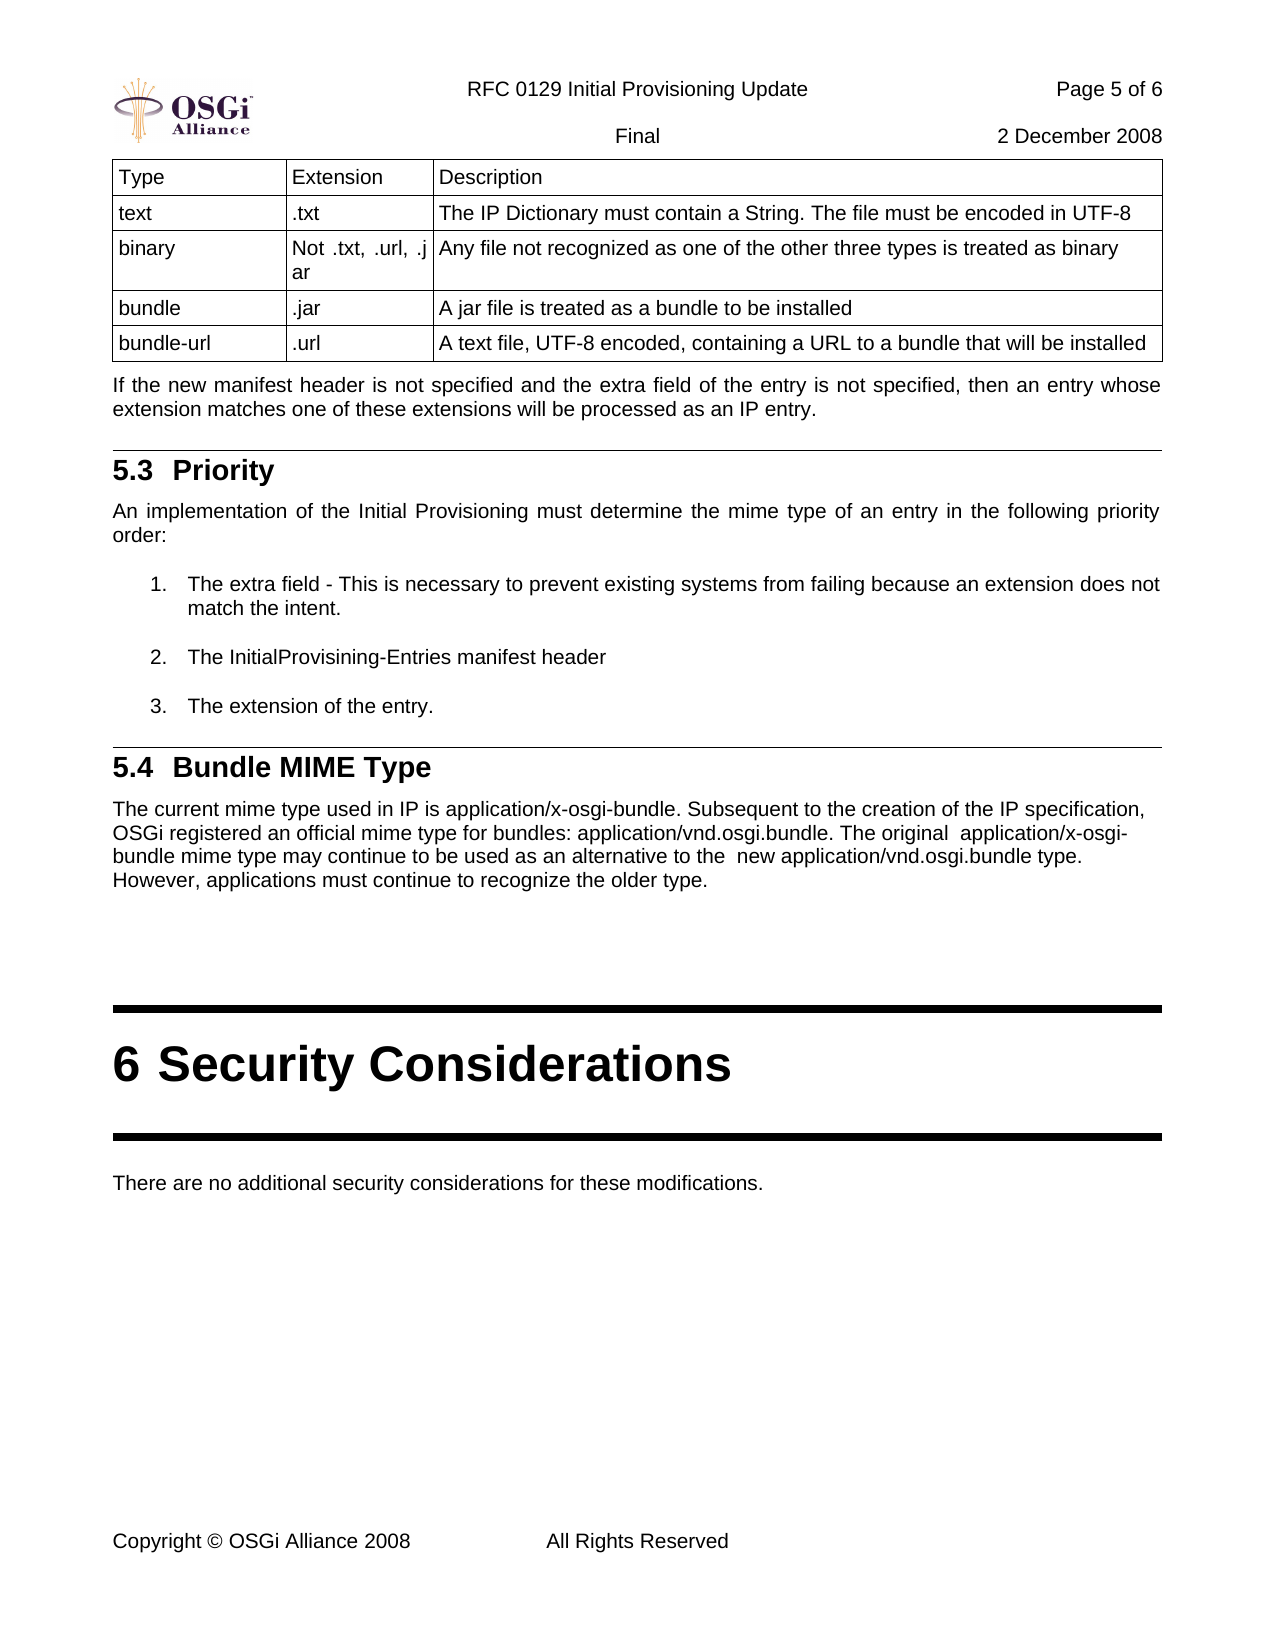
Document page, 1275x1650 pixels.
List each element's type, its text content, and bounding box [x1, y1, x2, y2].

text The current mime type used in IP is application/x-osgi-bundle. Subsequent to the creation of the IP specification, OSGi registered an official mime type for bundles: application/vnd.osgi.bundle. The original application/x-osgi-bundle mime type may continue to be used as an alternative to the new application/vnd.osgi.bundle type. However, applications must continue to recognize the older type. [112, 796, 1162, 892]
list The extra field - This is necessary to prevent existing systems from failing because an extension does not match the intent. [150, 572, 1162, 620]
table_cell Not .txt, .url, .jar [287, 231, 433, 289]
table_cell binary [113, 231, 286, 289]
picture [114, 78, 254, 143]
list The extension of the entry. [150, 694, 1162, 718]
table_header Extension [287, 160, 433, 194]
text An implementation of the Initial Provisioning must determine the mime type of an entry in the following priority order: [112, 499, 1162, 547]
table_cell text [113, 196, 286, 230]
table_header Type [113, 160, 286, 194]
subtitle Security Considerations [112, 1006, 1162, 1141]
text There are no additional security considerations for these modifications. [112, 1171, 1162, 1194]
table_cell A text file, UTF-8 encoded, containing a URL to a bundle that will be installed [434, 326, 1162, 361]
subtitle Bundle MIME Type [112, 748, 1162, 784]
table_cell The IP Dictionary must contain a String. The file must be encoded in UTF-8 [434, 196, 1162, 230]
table_cell .url [287, 326, 433, 361]
subtitle Priority [112, 451, 1162, 487]
table_header Description [434, 160, 1162, 194]
table_cell Any file not recognized as one of the other three types is treated as binary [434, 231, 1162, 289]
table_cell bundle [113, 291, 286, 325]
table_cell .jar [287, 291, 433, 325]
text If the new manifest header is not specified and the extra field of the entry is not specified, then an entry whose extension matches one of these extensions will be processed as an IP entry. [112, 373, 1162, 421]
list The InitialProvisining-Entries manifest header [150, 645, 1162, 669]
table_cell .txt [287, 196, 433, 230]
table_cell bundle-url [113, 326, 286, 361]
table_cell A jar file is treated as a bundle to be installed [434, 291, 1162, 325]
